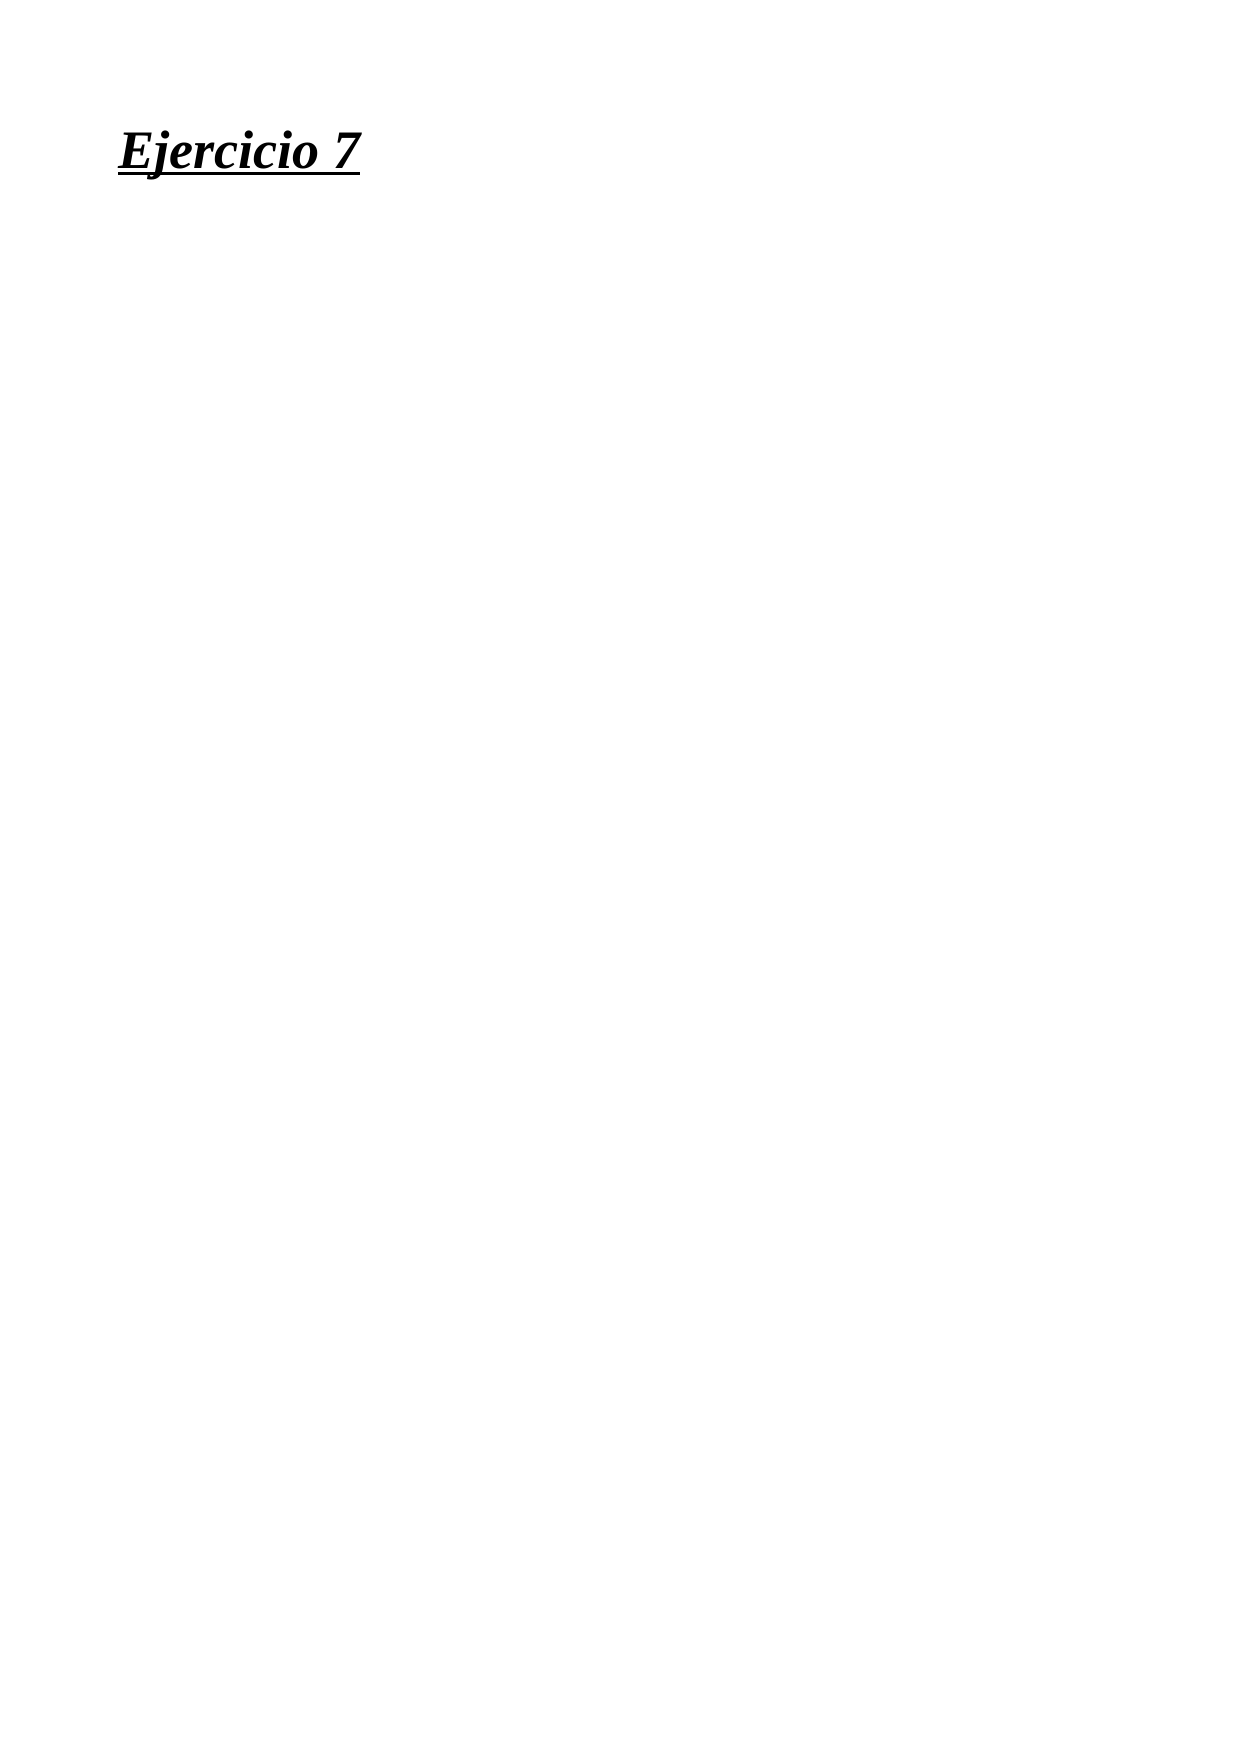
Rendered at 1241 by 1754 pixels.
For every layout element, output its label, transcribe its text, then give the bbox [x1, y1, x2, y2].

text Ejercicio 7 [118, 118, 1122, 180]
